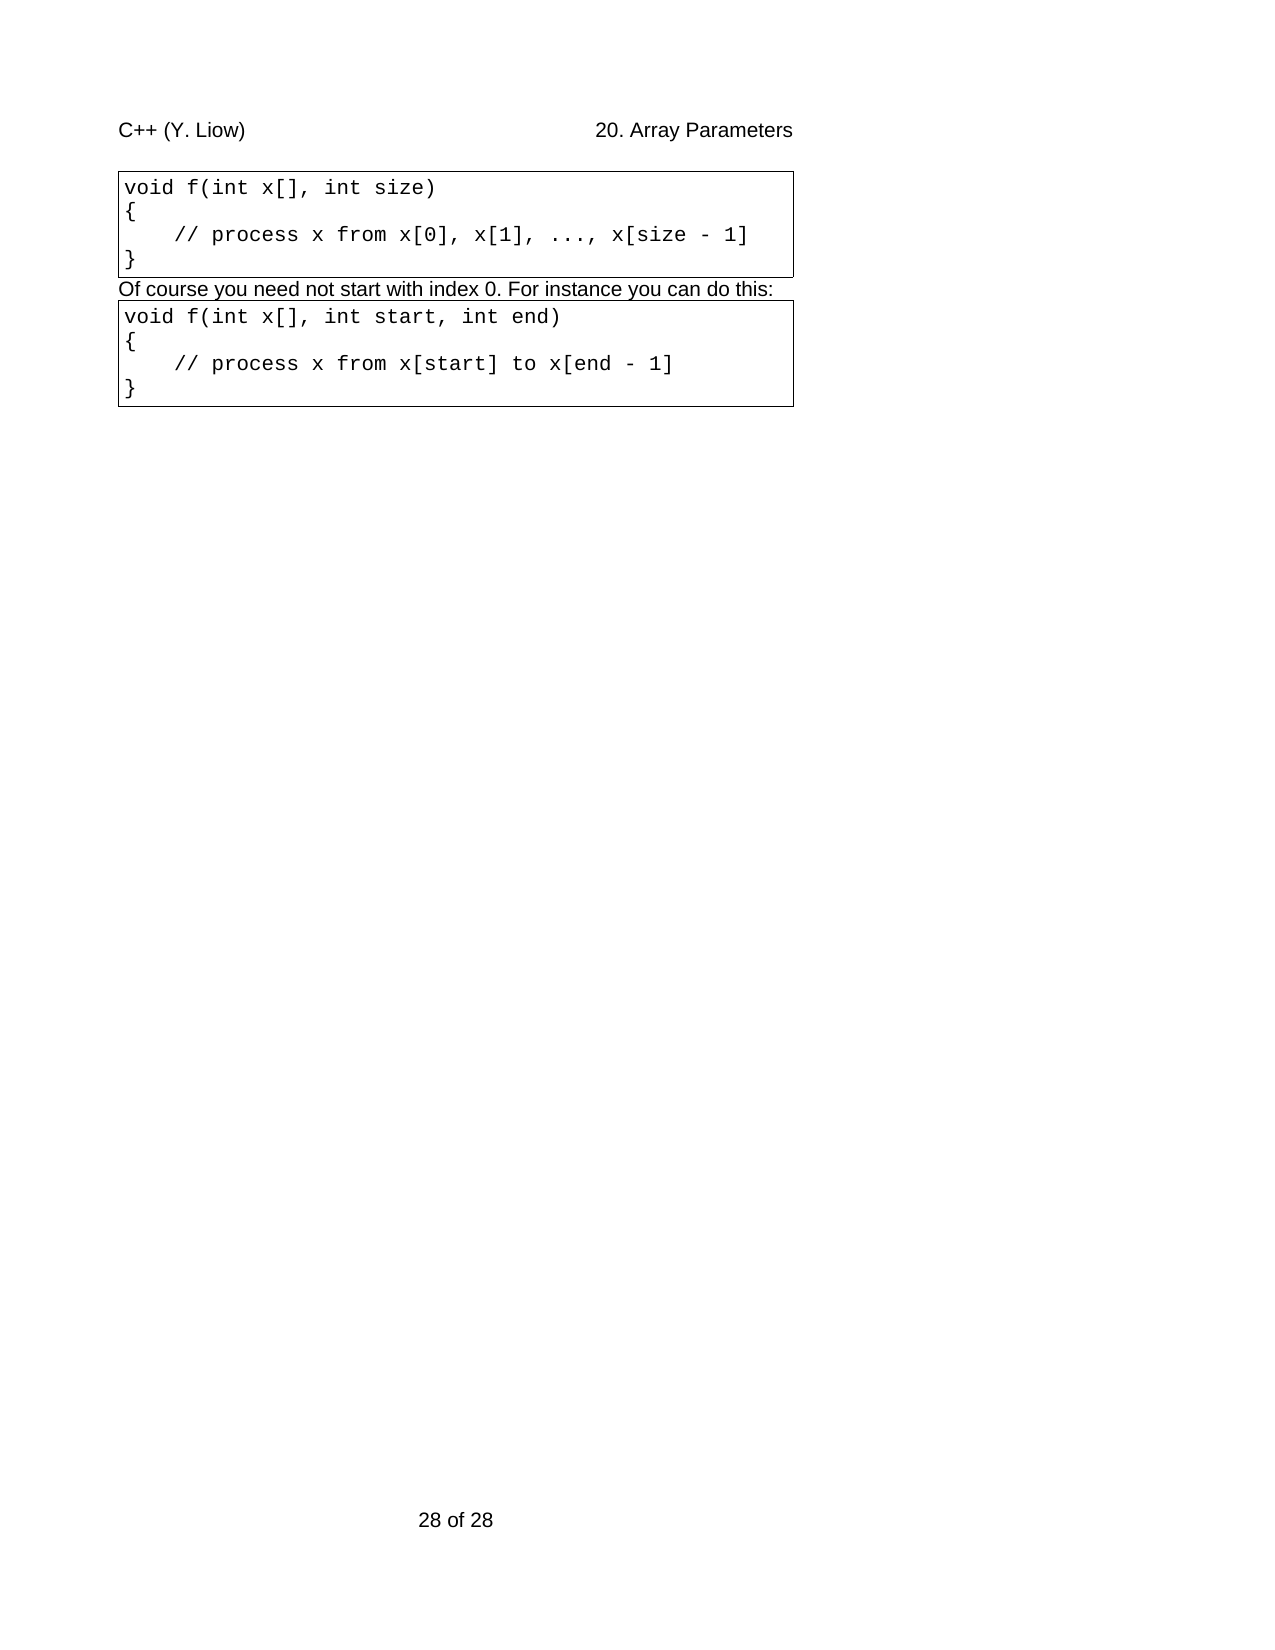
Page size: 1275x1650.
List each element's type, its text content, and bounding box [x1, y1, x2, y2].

table_header void f(int x[], int start, int end) { // process x from x[start] to x[end - 1] } [119, 301, 793, 406]
table_header void f(int x[], int size) { // process x from x[0], x[1], ..., x[size - 1] } [119, 172, 793, 277]
text Of course you need not start with index 0. For instance you can do this: [118, 278, 793, 300]
